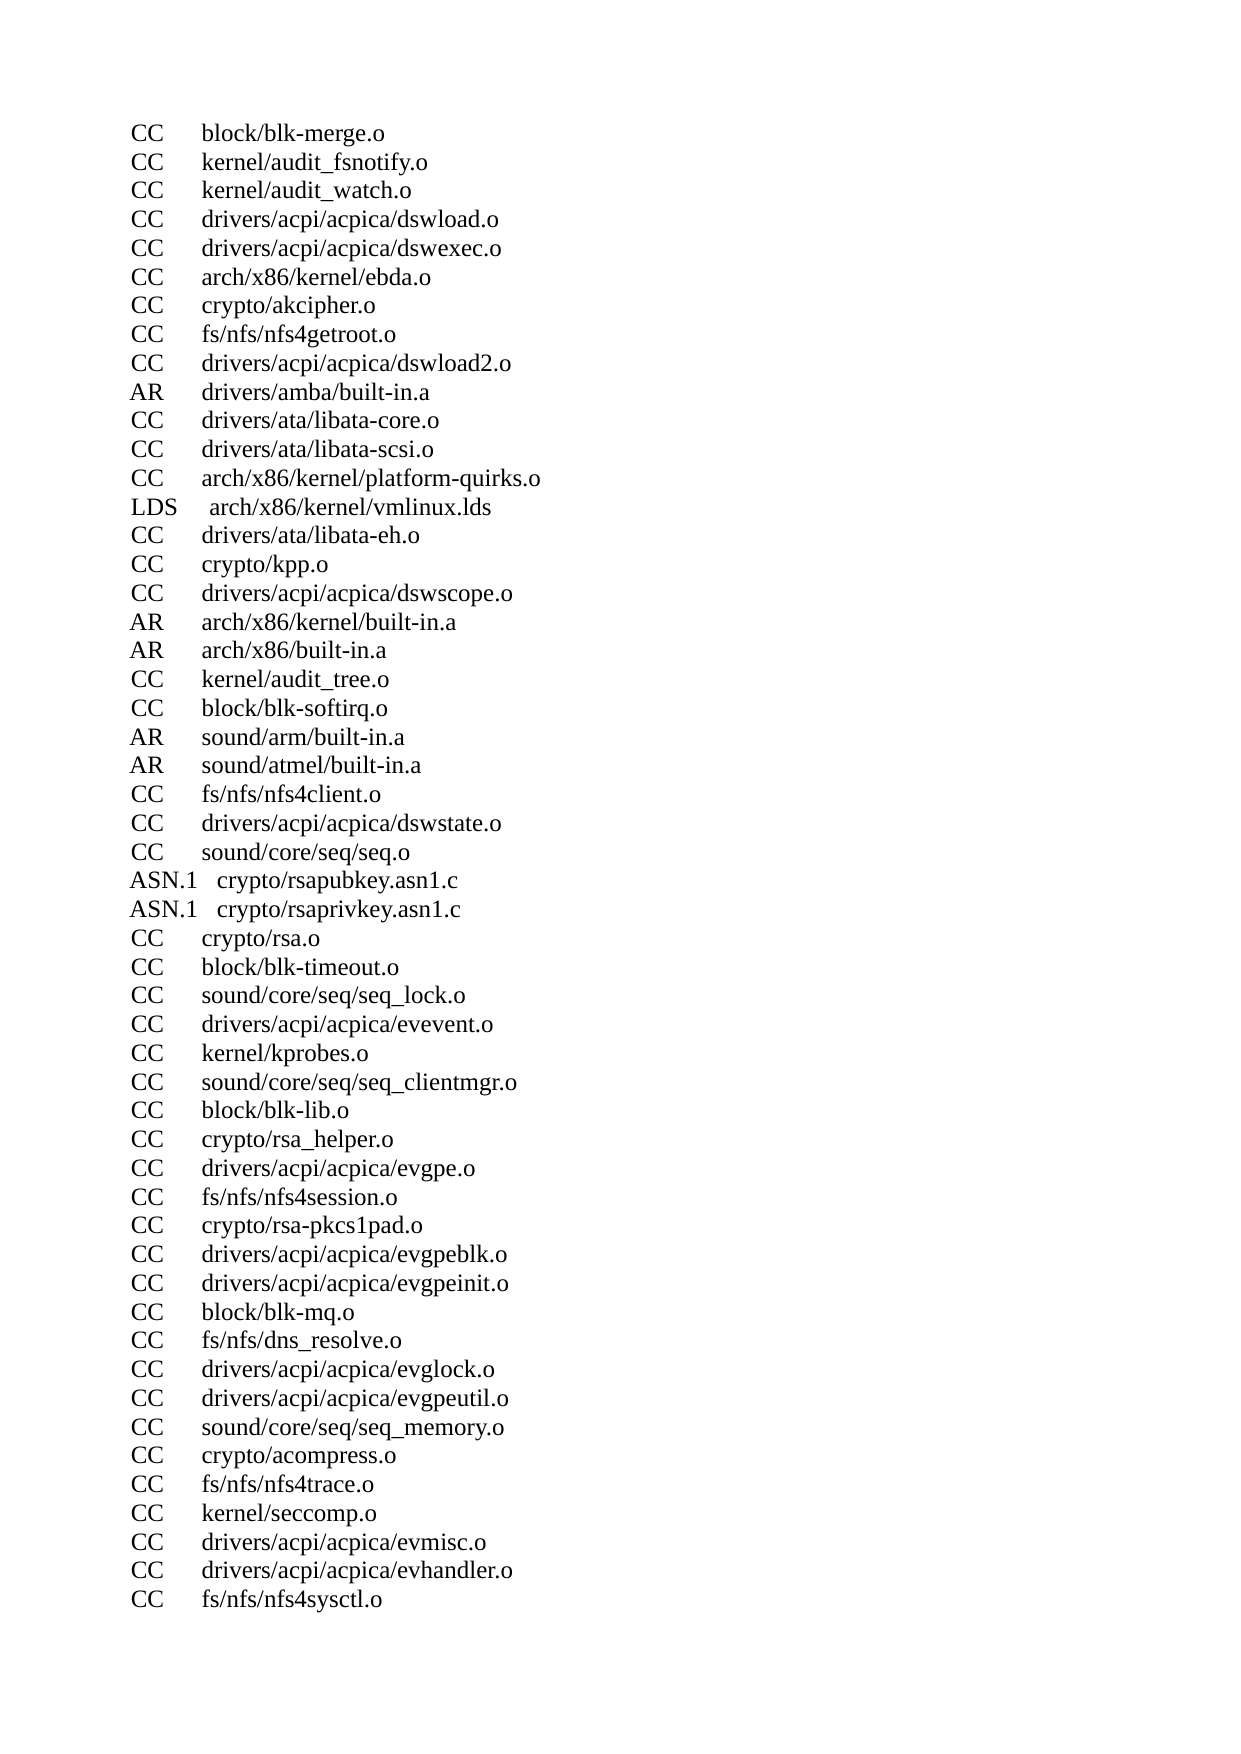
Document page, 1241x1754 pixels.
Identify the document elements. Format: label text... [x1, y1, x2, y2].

text CC drivers/ata/libata-scsi.o [118, 434, 1122, 463]
text CC fs/nfs/nfs4sysctl.o [118, 1584, 1122, 1613]
text CC drivers/acpi/acpica/dswexec.o [118, 233, 1122, 262]
text CC fs/nfs/nfs4getroot.o [118, 319, 1122, 348]
text CC arch/x86/kernel/ebda.o [118, 262, 1122, 291]
text CC drivers/ata/libata-eh.o [118, 521, 1122, 549]
text CC drivers/acpi/acpica/evglock.o [118, 1354, 1122, 1383]
text CC fs/nfs/nfs4trace.o [118, 1469, 1122, 1498]
text CC drivers/acpi/acpica/evgpeblk.o [118, 1239, 1122, 1268]
text CC crypto/rsa.o [118, 923, 1122, 952]
text CC sound/core/seq/seq_lock.o [118, 981, 1122, 1009]
text CC drivers/acpi/acpica/dswscope.o [118, 578, 1122, 607]
text CC drivers/acpi/acpica/evgpeinit.o [118, 1268, 1122, 1297]
text CC fs/nfs/nfs4session.o [118, 1182, 1122, 1211]
text CC drivers/acpi/acpica/evgpeutil.o [118, 1383, 1122, 1412]
text AR arch/x86/kernel/built-in.a [118, 607, 1122, 636]
text CC fs/nfs/dns_resolve.o [118, 1326, 1122, 1354]
text CC crypto/kpp.o [118, 549, 1122, 578]
text ASN.1 crypto/rsaprivkey.asn1.c [118, 894, 1122, 923]
text CC drivers/ata/libata-core.o [118, 406, 1122, 434]
text CC block/blk-timeout.o [118, 952, 1122, 981]
text CC crypto/akcipher.o [118, 291, 1122, 319]
text ASN.1 crypto/rsapubkey.asn1.c [118, 866, 1122, 894]
text CC sound/core/seq/seq.o [118, 837, 1122, 866]
text CC arch/x86/kernel/platform-quirks.o [118, 463, 1122, 492]
text CC kernel/audit_fsnotify.o [118, 147, 1122, 176]
text CC kernel/kprobes.o [118, 1038, 1122, 1067]
text CC fs/nfs/nfs4client.o [118, 779, 1122, 808]
text CC drivers/acpi/acpica/dswload2.o [118, 348, 1122, 377]
text CC sound/core/seq/seq_memory.o [118, 1412, 1122, 1441]
text AR arch/x86/built-in.a [118, 636, 1122, 664]
text CC drivers/acpi/acpica/dswstate.o [118, 808, 1122, 837]
text CC drivers/acpi/acpica/evgpe.o [118, 1153, 1122, 1182]
text CC drivers/acpi/acpica/evhandler.o [118, 1556, 1122, 1584]
text CC crypto/acompress.o [118, 1441, 1122, 1469]
text CC block/blk-mq.o [118, 1297, 1122, 1326]
text CC drivers/acpi/acpica/evmisc.o [118, 1527, 1122, 1556]
text CC block/blk-lib.o [118, 1096, 1122, 1124]
text CC crypto/rsa-pkcs1pad.o [118, 1211, 1122, 1239]
text AR sound/arm/built-in.a [118, 722, 1122, 751]
text CC crypto/rsa_helper.o [118, 1124, 1122, 1153]
text CC drivers/acpi/acpica/evevent.o [118, 1009, 1122, 1038]
text CC block/blk-softirq.o [118, 693, 1122, 722]
text CC sound/core/seq/seq_clientmgr.o [118, 1067, 1122, 1096]
text CC block/blk-merge.o [118, 118, 1122, 147]
text AR drivers/amba/built-in.a [118, 377, 1122, 406]
text CC kernel/audit_tree.o [118, 664, 1122, 693]
text LDS arch/x86/kernel/vmlinux.lds [118, 492, 1122, 521]
text CC drivers/acpi/acpica/dswload.o [118, 204, 1122, 233]
text CC kernel/audit_watch.o [118, 176, 1122, 204]
text AR sound/atmel/built-in.a [118, 751, 1122, 779]
text CC kernel/seccomp.o [118, 1498, 1122, 1527]
